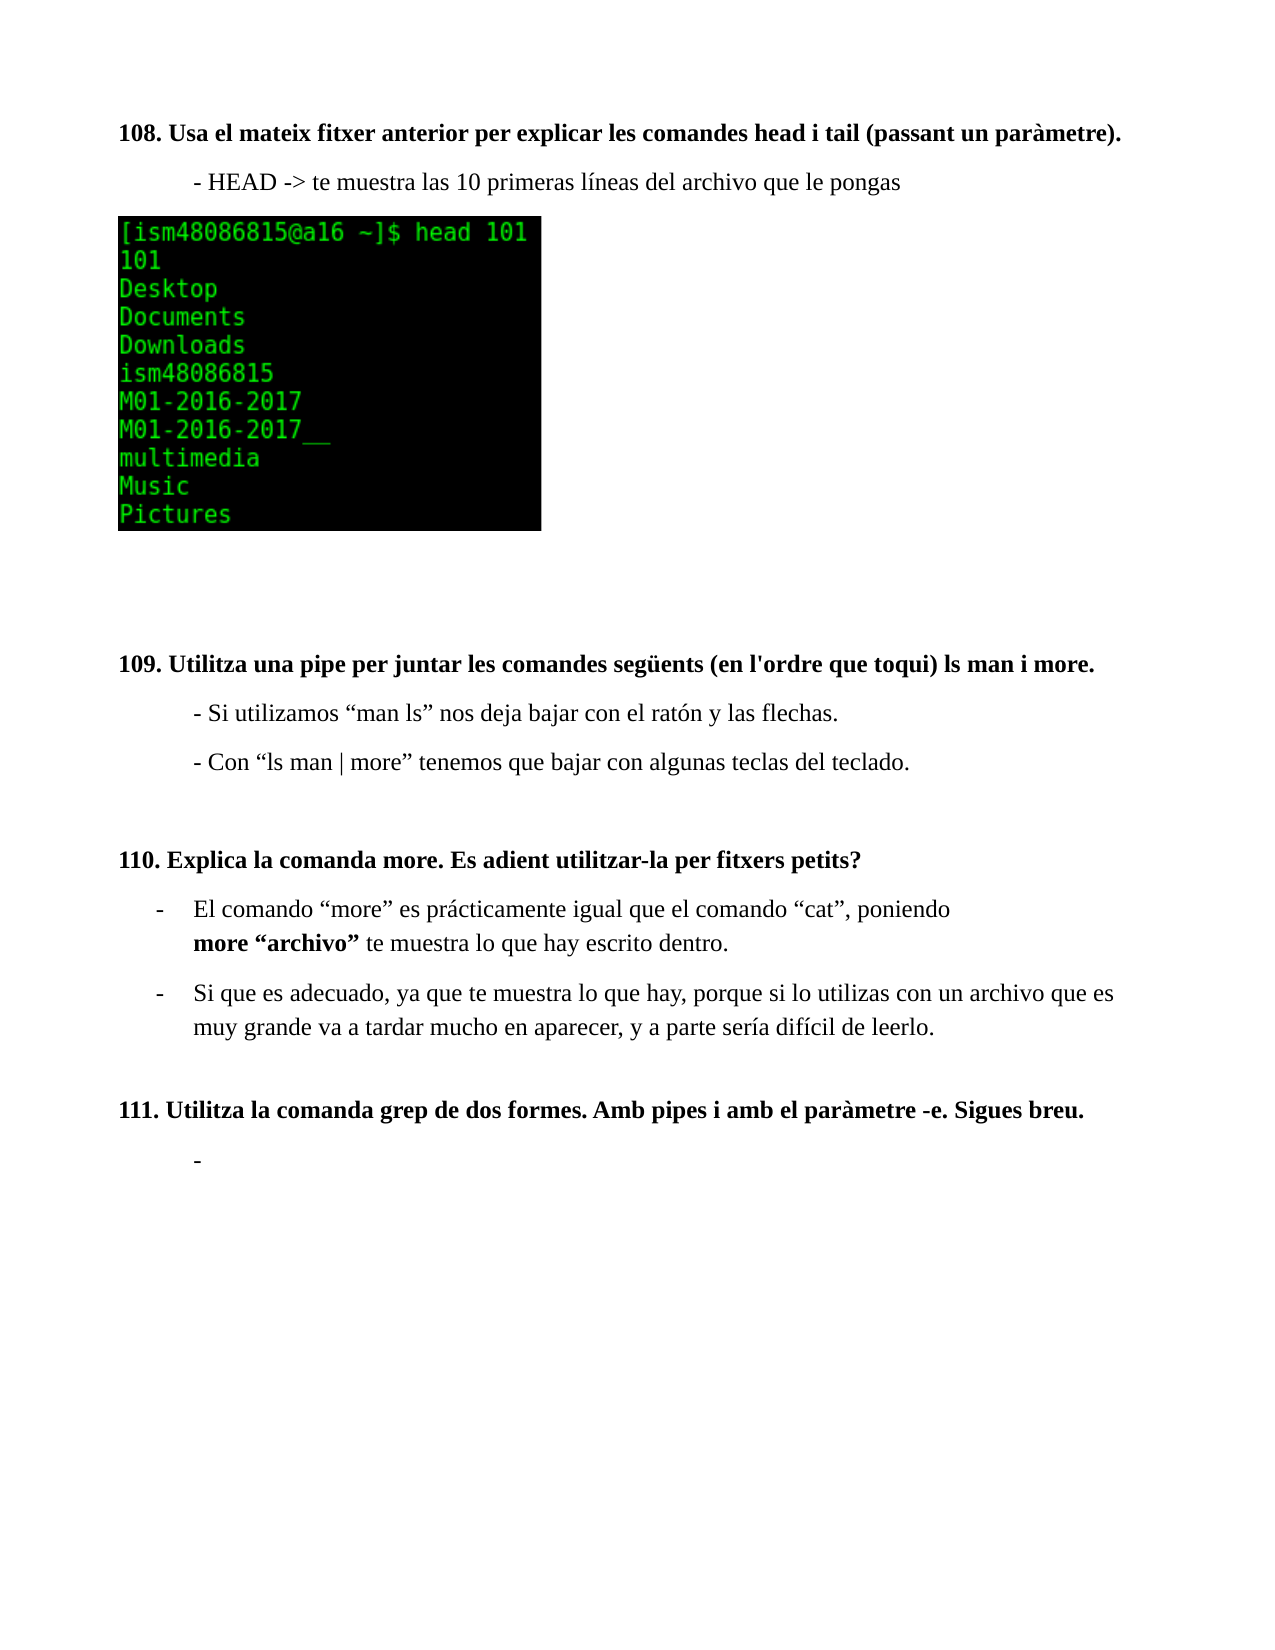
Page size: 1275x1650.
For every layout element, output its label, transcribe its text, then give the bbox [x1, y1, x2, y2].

text 111. Utilitza la comanda grep de dos formes. Amb pipes i amb el paràmetre -e. Sigues breu. [118, 1096, 1157, 1124]
text more “archivo” te muestra lo que hay escrito dentro. [118, 928, 1157, 957]
list El comando “more” es prácticamente igual que el comando “cat”, poniendo [156, 894, 1157, 923]
text - Con “ls man | more” tenemos que bajar con algunas teclas del teclado. [118, 747, 1157, 776]
picture [118, 216, 542, 531]
text - Si utilizamos “man ls” nos deja bajar con el ratón y las flechas. [118, 698, 1157, 727]
text - HEAD -> te muestra las 10 primeras líneas del archivo que le pongas [118, 167, 1157, 196]
list Si que es adecuado, ya que te muestra lo que hay, porque si lo utilizas con un archivo que es muy grande va a tardar mucho en aparecer, y a parte sería difícil de leerlo. [156, 978, 1157, 1041]
text - [118, 1145, 1157, 1173]
text 110. Explica la comanda more. Es adient utilitzar-la per fitxers petits? [118, 845, 1157, 874]
text 108. Usa el mateix fitxer anterior per explicar les comandes head i tail (passant un paràmetre). [118, 118, 1157, 147]
text 109. Utilitza una pipe per juntar les comandes següents (en l'ordre que toqui) ls man i more. [118, 649, 1157, 677]
